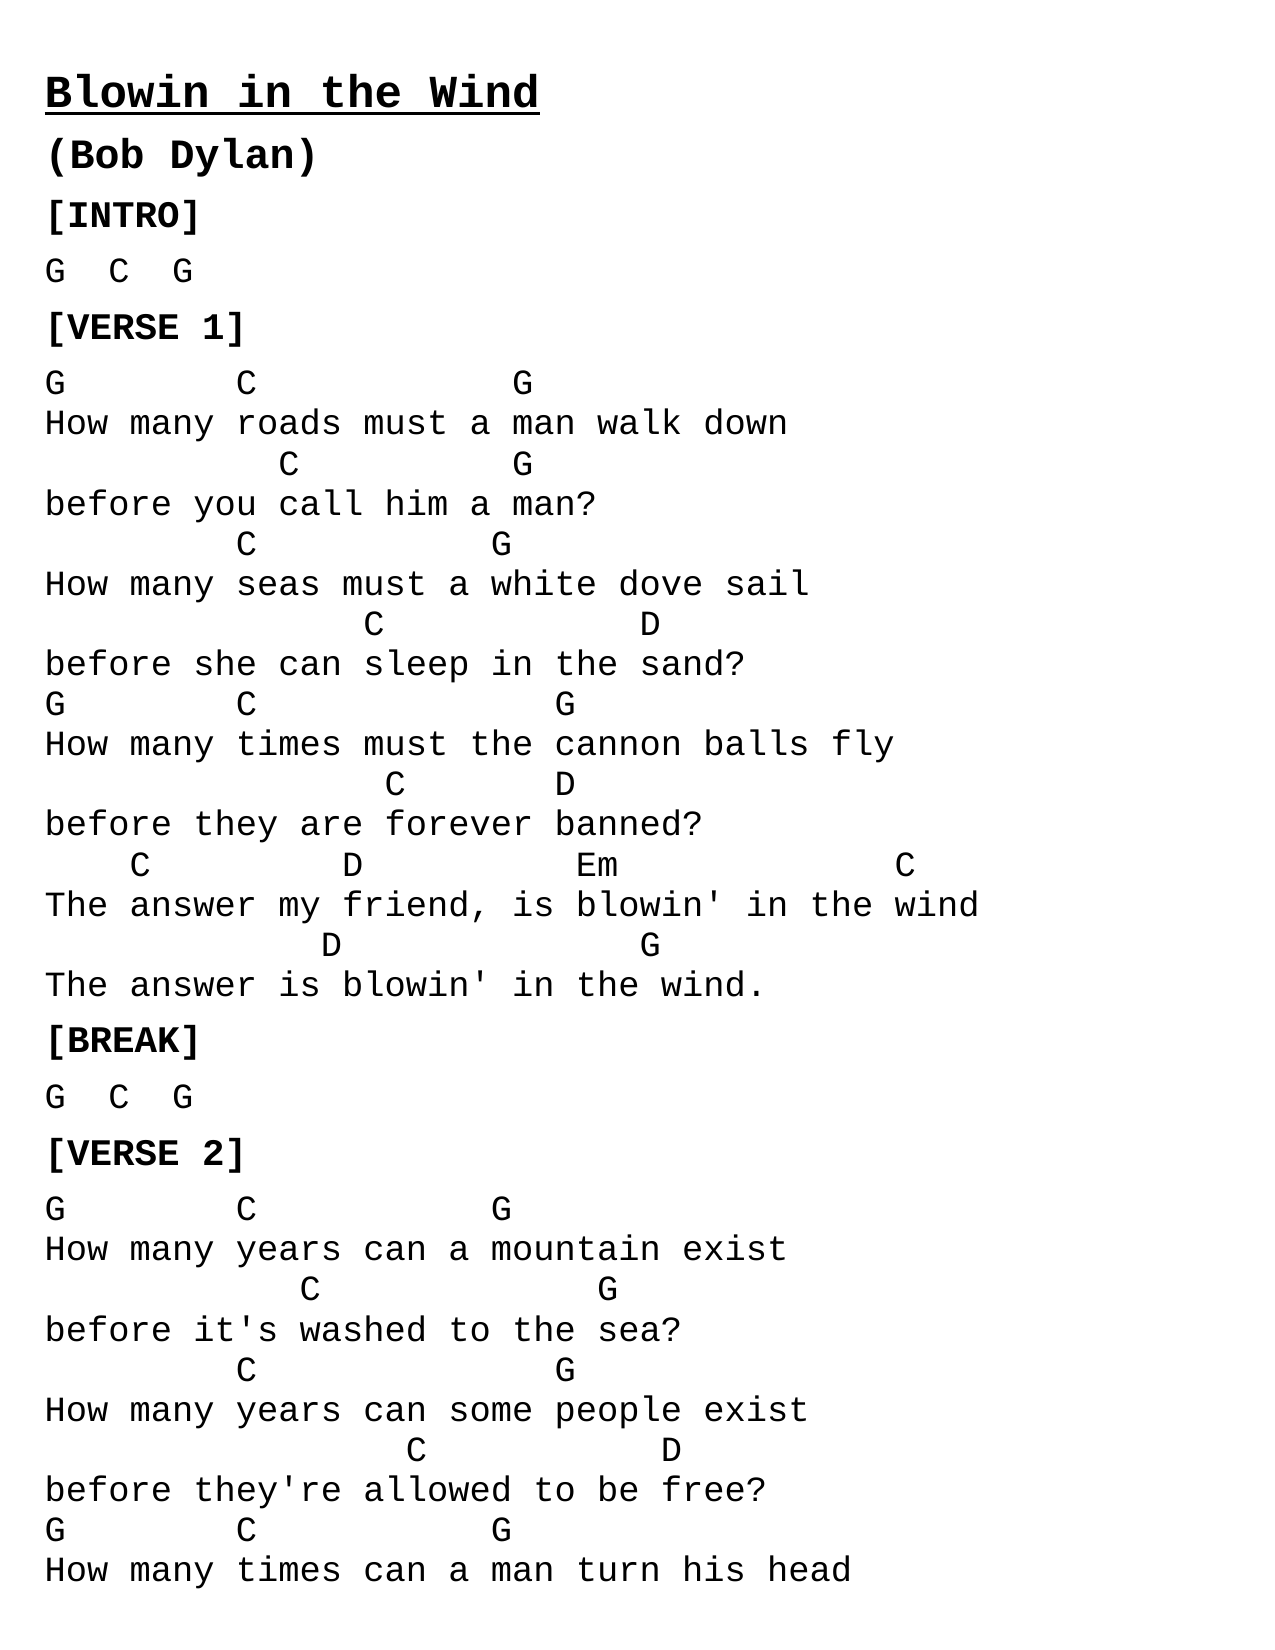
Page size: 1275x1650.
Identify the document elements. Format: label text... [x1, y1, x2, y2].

text G C G [44, 365, 1231, 405]
text D G [44, 927, 1231, 967]
text The answer my friend, is blowin' in the wind [44, 887, 1231, 927]
text C G [44, 445, 1231, 486]
text G C G [44, 1079, 1231, 1119]
text How many years can some people exist [44, 1392, 1231, 1432]
text C D [44, 606, 1231, 646]
text before they're allowed to be free? [44, 1472, 1231, 1512]
text G C G [44, 686, 1231, 726]
text G C G [44, 1512, 1231, 1552]
text before you call him a man? [44, 486, 1231, 526]
text How many seas must a white dove sail [44, 566, 1231, 606]
text before they are forever banned? [44, 806, 1231, 846]
text before it's washed to the sea? [44, 1311, 1231, 1352]
text How many years can a mountain exist [44, 1231, 1231, 1271]
text C D Em C [44, 846, 1231, 887]
text How many roads must a man walk down [44, 405, 1231, 445]
text before she can sleep in the sand? [44, 646, 1231, 686]
subtitle [VERSE 1] [44, 308, 1231, 350]
subtitle [VERSE 2] [44, 1134, 1231, 1176]
text How many times must the cannon balls fly [44, 726, 1231, 766]
subtitle (Bob Dylan) [44, 134, 1231, 181]
text C G [44, 526, 1231, 566]
text How many times can a man turn his head [44, 1552, 1231, 1592]
text C D [44, 1432, 1231, 1472]
text G C G [44, 1191, 1231, 1231]
subtitle [BREAK] [44, 1022, 1231, 1064]
text C D [44, 766, 1231, 806]
text The answer is blowin' in the wind. [44, 967, 1231, 1007]
text G C G [44, 253, 1231, 293]
text C G [44, 1271, 1231, 1311]
text C G [44, 1352, 1231, 1392]
subtitle [INTRO] [44, 196, 1231, 238]
subtitle Blowin in the Wind [44, 69, 1231, 121]
